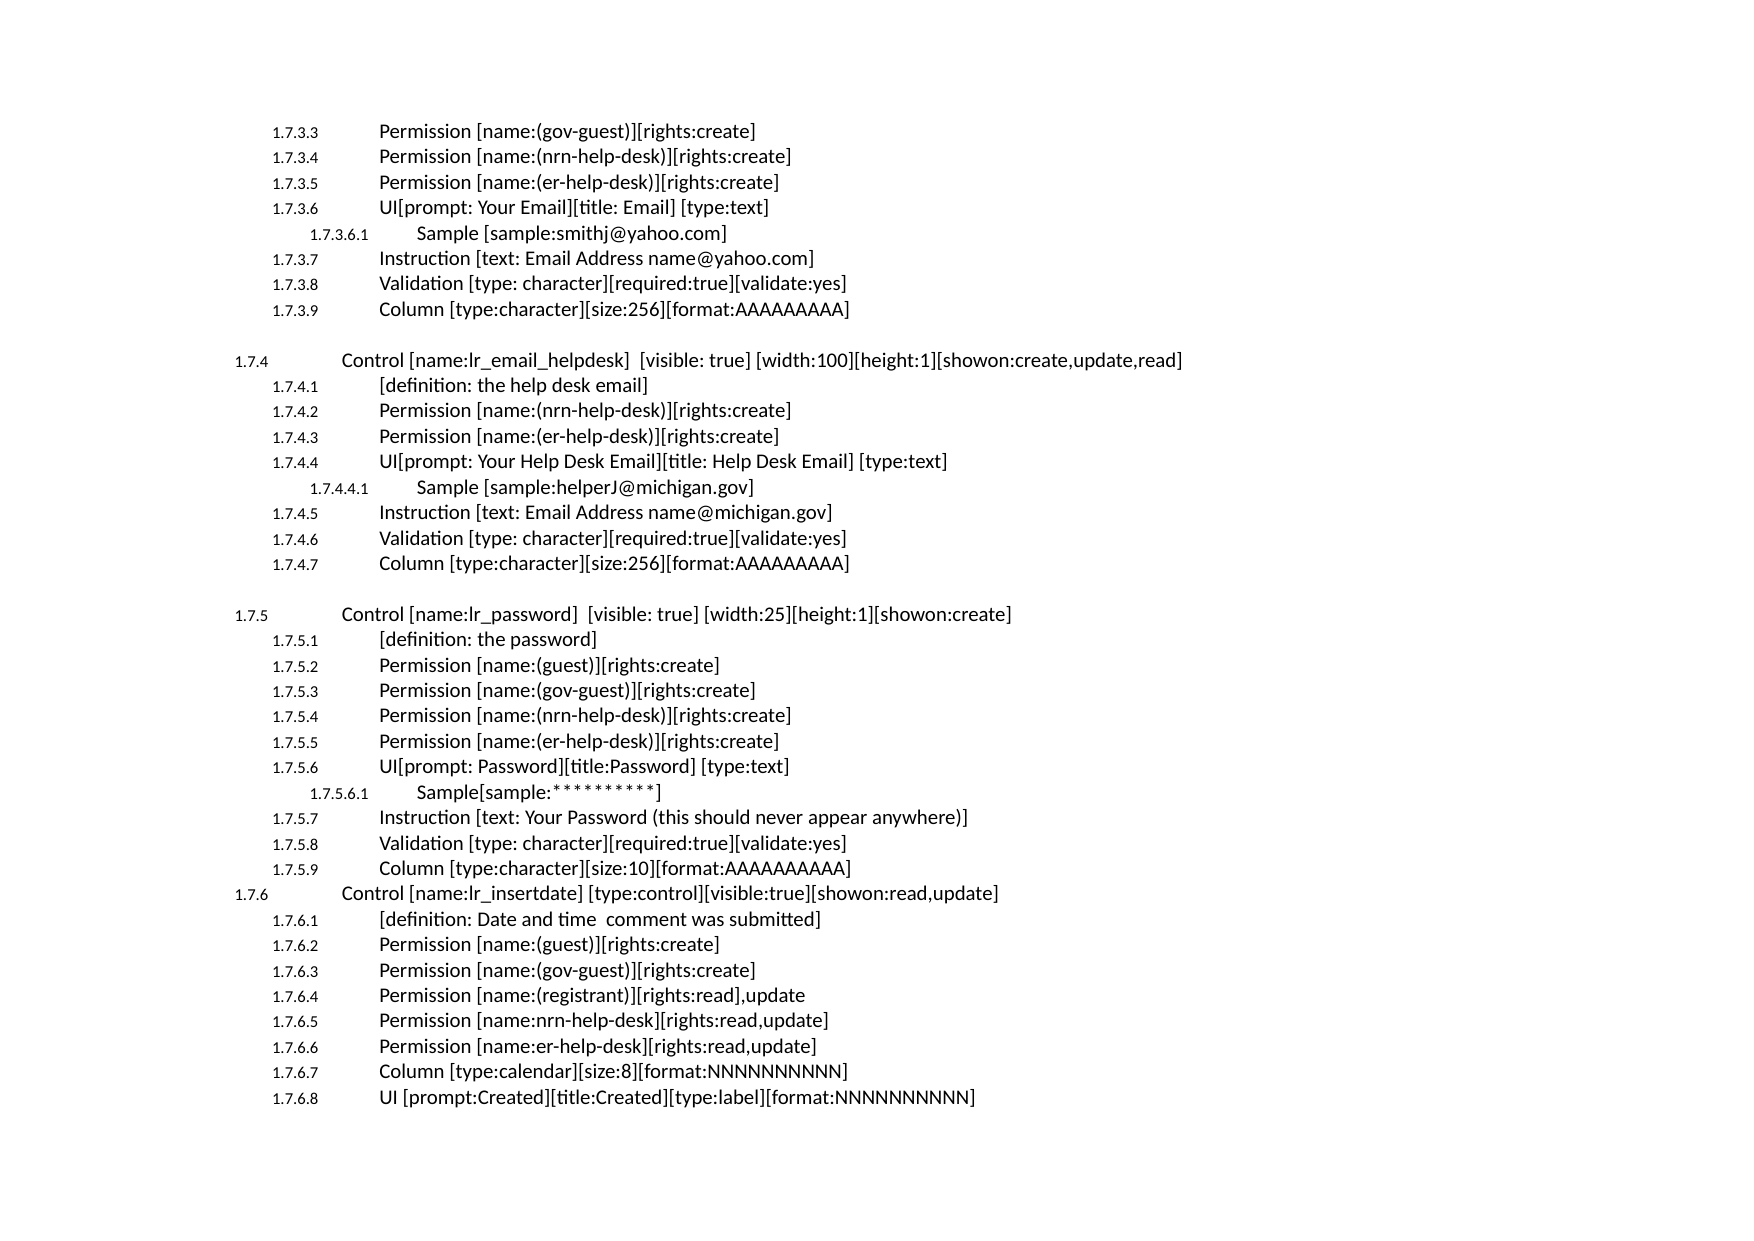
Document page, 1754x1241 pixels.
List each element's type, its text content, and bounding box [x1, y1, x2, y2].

list Permission [name:(registrant)][rights:read],update [268, 982, 1636, 1008]
list [definition: Date and time comment was submitted] [268, 906, 1636, 931]
list Column [type:character][size:256][format:AAAAAAAAA] [268, 296, 1636, 321]
list Permission [name:nrn-help-desk][rights:read,update] [268, 1008, 1636, 1033]
list [definition: the help desk email] [268, 372, 1636, 398]
list Instruction [text: Your Password (this should never appear anywhere)] [268, 804, 1636, 830]
list Validation [type: character][required:true][validate:yes] [268, 830, 1636, 855]
list Permission [name:(er-help-desk)][rights:create] [268, 423, 1636, 448]
list Permission [name:er-help-desk][rights:read,update] [268, 1033, 1636, 1058]
list Validation [type: character][required:true][validate:yes] [268, 271, 1636, 296]
list Permission [name:(er-help-desk)][rights:create] [268, 169, 1636, 194]
list Permission [name:(gov-guest)][rights:create] [268, 677, 1636, 703]
list Permission [name:(er-help-desk)][rights:create] [268, 728, 1636, 753]
list Control [name:lr_email_helpdesk] [visible: true] [width:100][height:1][showon:create,update,read] [231, 347, 1636, 372]
list UI [prompt:Created][title:Created][type:label][format:NNNNNNNNNN] [268, 1084, 1636, 1109]
list Permission [name:(guest)][rights:create] [268, 931, 1636, 957]
list Permission [name:(guest)][rights:create] [268, 652, 1636, 677]
list Permission [name:(nrn-help-desk)][rights:create] [268, 143, 1636, 169]
list Permission [name:(gov-guest)][rights:create] [268, 118, 1636, 143]
list [definition: the password] [268, 626, 1636, 652]
list Control [name:lr_password] [visible: true] [width:25][height:1][showon:create] [231, 601, 1636, 626]
list Permission [name:(nrn-help-desk)][rights:create] [268, 398, 1636, 423]
list UI[prompt: Your Help Desk Email][title: Help Desk Email] [type:text] [268, 448, 1636, 474]
list Instruction [text: Email Address name@yahoo.com] [268, 245, 1636, 271]
list UI[prompt: Password][title:Password] [type:text] [268, 753, 1636, 779]
list Sample [sample:helperJ@michigan.gov] [306, 474, 1636, 499]
list Column [type:character][size:10][format:AAAAAAAAAA] [268, 855, 1636, 881]
list Sample[sample:**********] [306, 779, 1636, 804]
list Column [type:character][size:256][format:AAAAAAAAA] [268, 550, 1636, 576]
list Control [name:lr_insertdate] [type:control][visible:true][showon:read,update] [231, 881, 1636, 906]
list Validation [type: character][required:true][validate:yes] [268, 525, 1636, 550]
list UI[prompt: Your Email][title: Email] [type:text] [268, 194, 1636, 220]
list Sample [sample:smithj@yahoo.com] [306, 220, 1636, 245]
list Permission [name:(nrn-help-desk)][rights:create] [268, 703, 1636, 728]
list Permission [name:(gov-guest)][rights:create] [268, 957, 1636, 982]
list Column [type:calendar][size:8][format:NNNNNNNNNN] [268, 1058, 1636, 1084]
list Instruction [text: Email Address name@michigan.gov] [268, 499, 1636, 525]
